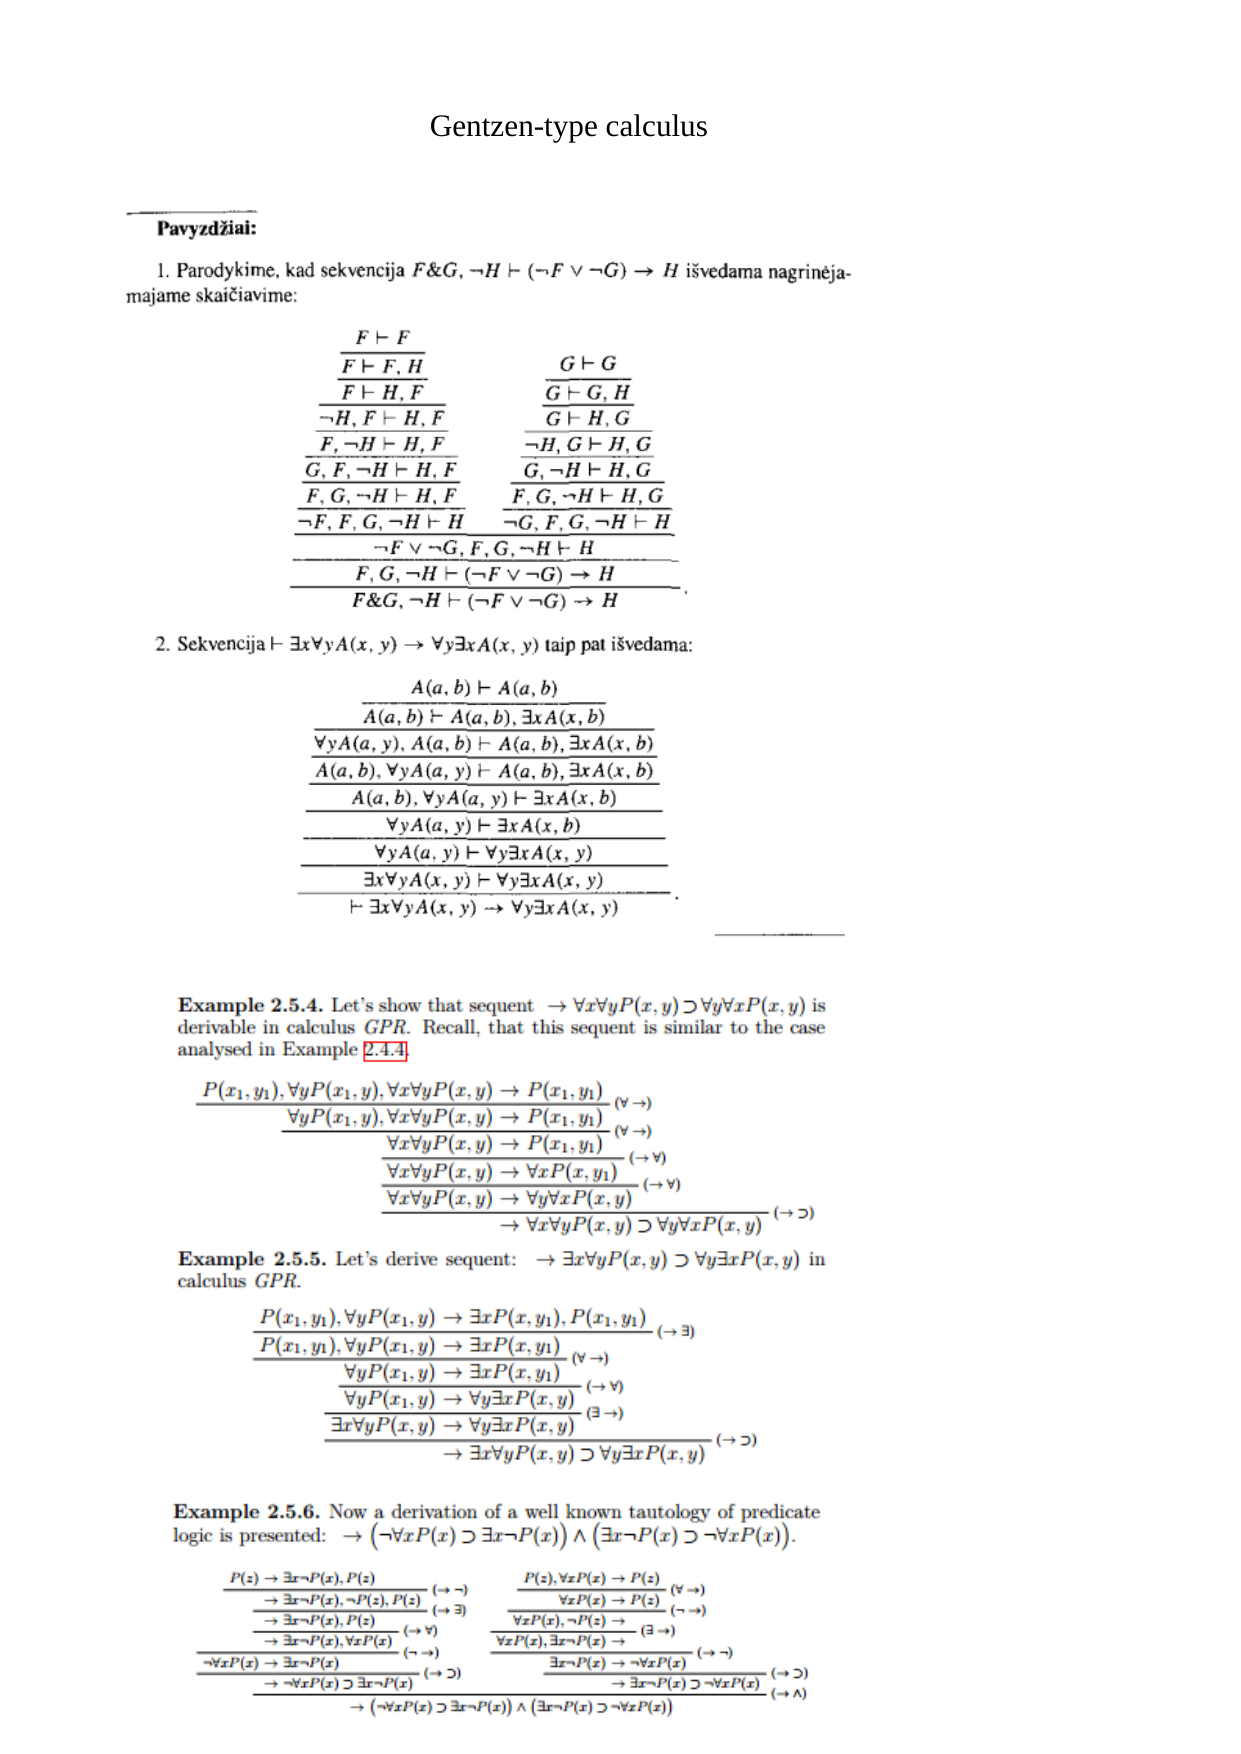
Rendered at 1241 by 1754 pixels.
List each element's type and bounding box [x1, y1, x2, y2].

picture [154, 990, 854, 1724]
picture [122, 210, 858, 946]
